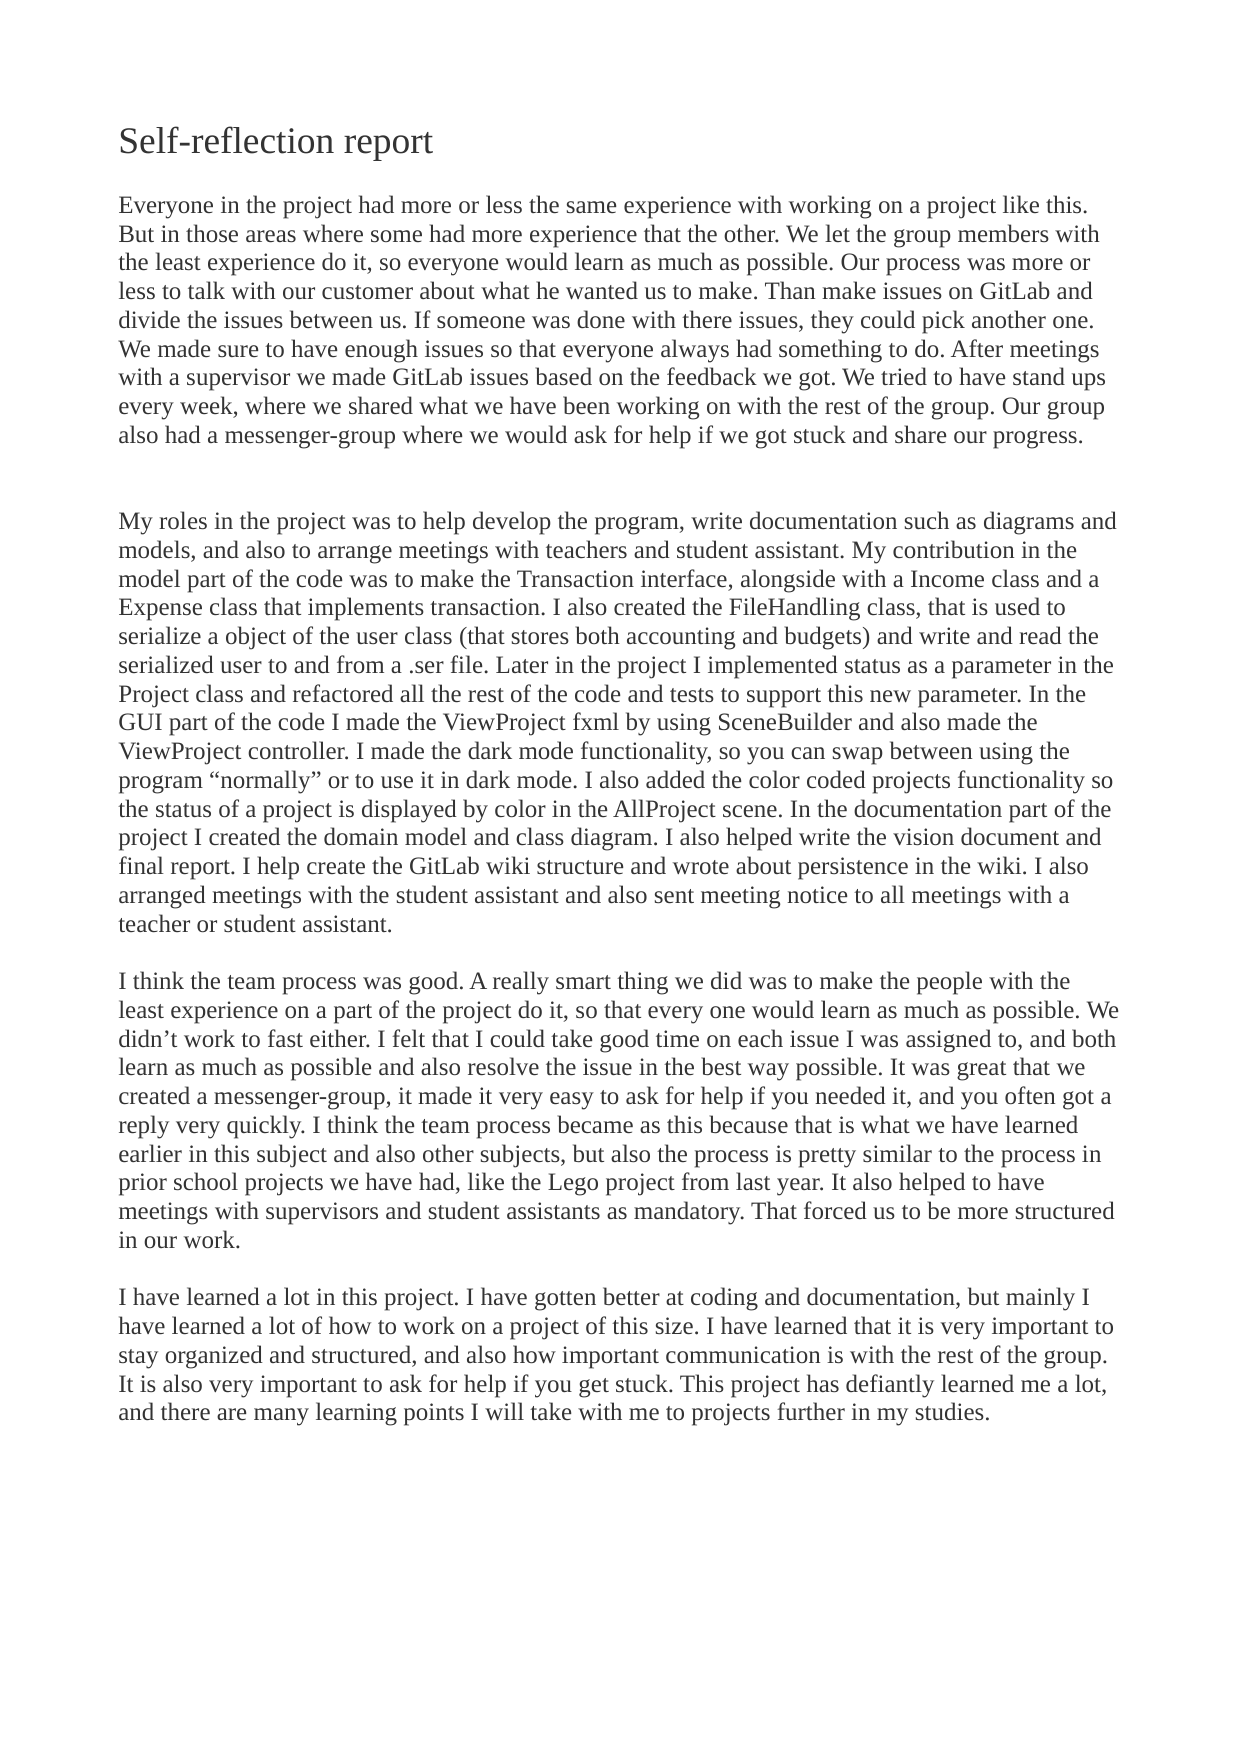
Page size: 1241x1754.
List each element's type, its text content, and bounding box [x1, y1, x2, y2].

text Self-reflection report [118, 118, 1122, 161]
text I have learned a lot in this project. I have gotten better at coding and documentation, but mainly I have learned a lot of how to work on a project of this size. I have learned that it is very important to stay organized and structured, and also how important communication is with the rest of the group. It is also very important to ask for help if you get stuck. This project has defiantly learned me a lot, and there are many learning points I will take with me to projects further in my studies. [118, 1282, 1122, 1426]
text Everyone in the project had more or less the same experience with working on a project like this. But in those areas where some had more experience that the other. We let the group members with the least experience do it, so everyone would learn as much as possible. Our process was more or less to talk with our customer about what he wanted us to make. Than make issues on GitLab and divide the issues between us. If someone was done with there issues, they could pick another one. We made sure to have enough issues so that everyone always had something to do. After meetings with a supervisor we made GitLab issues based on the feedback we got. We tried to have stand ups every week, where we shared what we have been working on with the rest of the group. Our group also had a messenger-group where we would ask for help if we got stuck and share our progress. [118, 190, 1122, 449]
text I think the team process was good. A really smart thing we did was to make the people with the least experience on a part of the project do it, so that every one would learn as much as possible. We didn’t work to fast either. I felt that I could take good time on each issue I was assigned to, and both learn as much as possible and also resolve the issue in the best way possible. It was great that we created a messenger-group, it made it very easy to ask for help if you needed it, and you often got a reply very quickly. I think the team process became as this because that is what we have learned earlier in this subject and also other subjects, but also the process is pretty similar to the process in prior school projects we have had, like the Lego project from last year. It also helped to have meetings with supervisors and student assistants as mandatory. That forced us to be more structured in our work. [118, 966, 1122, 1254]
text My roles in the project was to help develop the program, write documentation such as diagrams and models, and also to arrange meetings with teachers and student assistant. My contribution in the model part of the code was to make the Transaction interface, alongside with a Income class and a Expense class that implements transaction. I also created the FileHandling class, that is used to serialize a object of the user class (that stores both accounting and budgets) and write and read the serialized user to and from a .ser file. Later in the project I implemented status as a parameter in the Project class and refactored all the rest of the code and tests to support this new parameter. In the GUI part of the code I made the ViewProject fxml by using SceneBuilder and also made the ViewProject controller. I made the dark mode functionality, so you can swap between using the program “normally” or to use it in dark mode. I also added the color coded projects functionality so the status of a project is displayed by color in the AllProject scene. In the documentation part of the project I created the domain model and class diagram. I also helped write the vision document and final report. I help create the GitLab wiki structure and wrote about persistence in the wiki. I also arranged meetings with the student assistant and also sent meeting notice to all meetings with a teacher or student assistant. [118, 506, 1122, 937]
